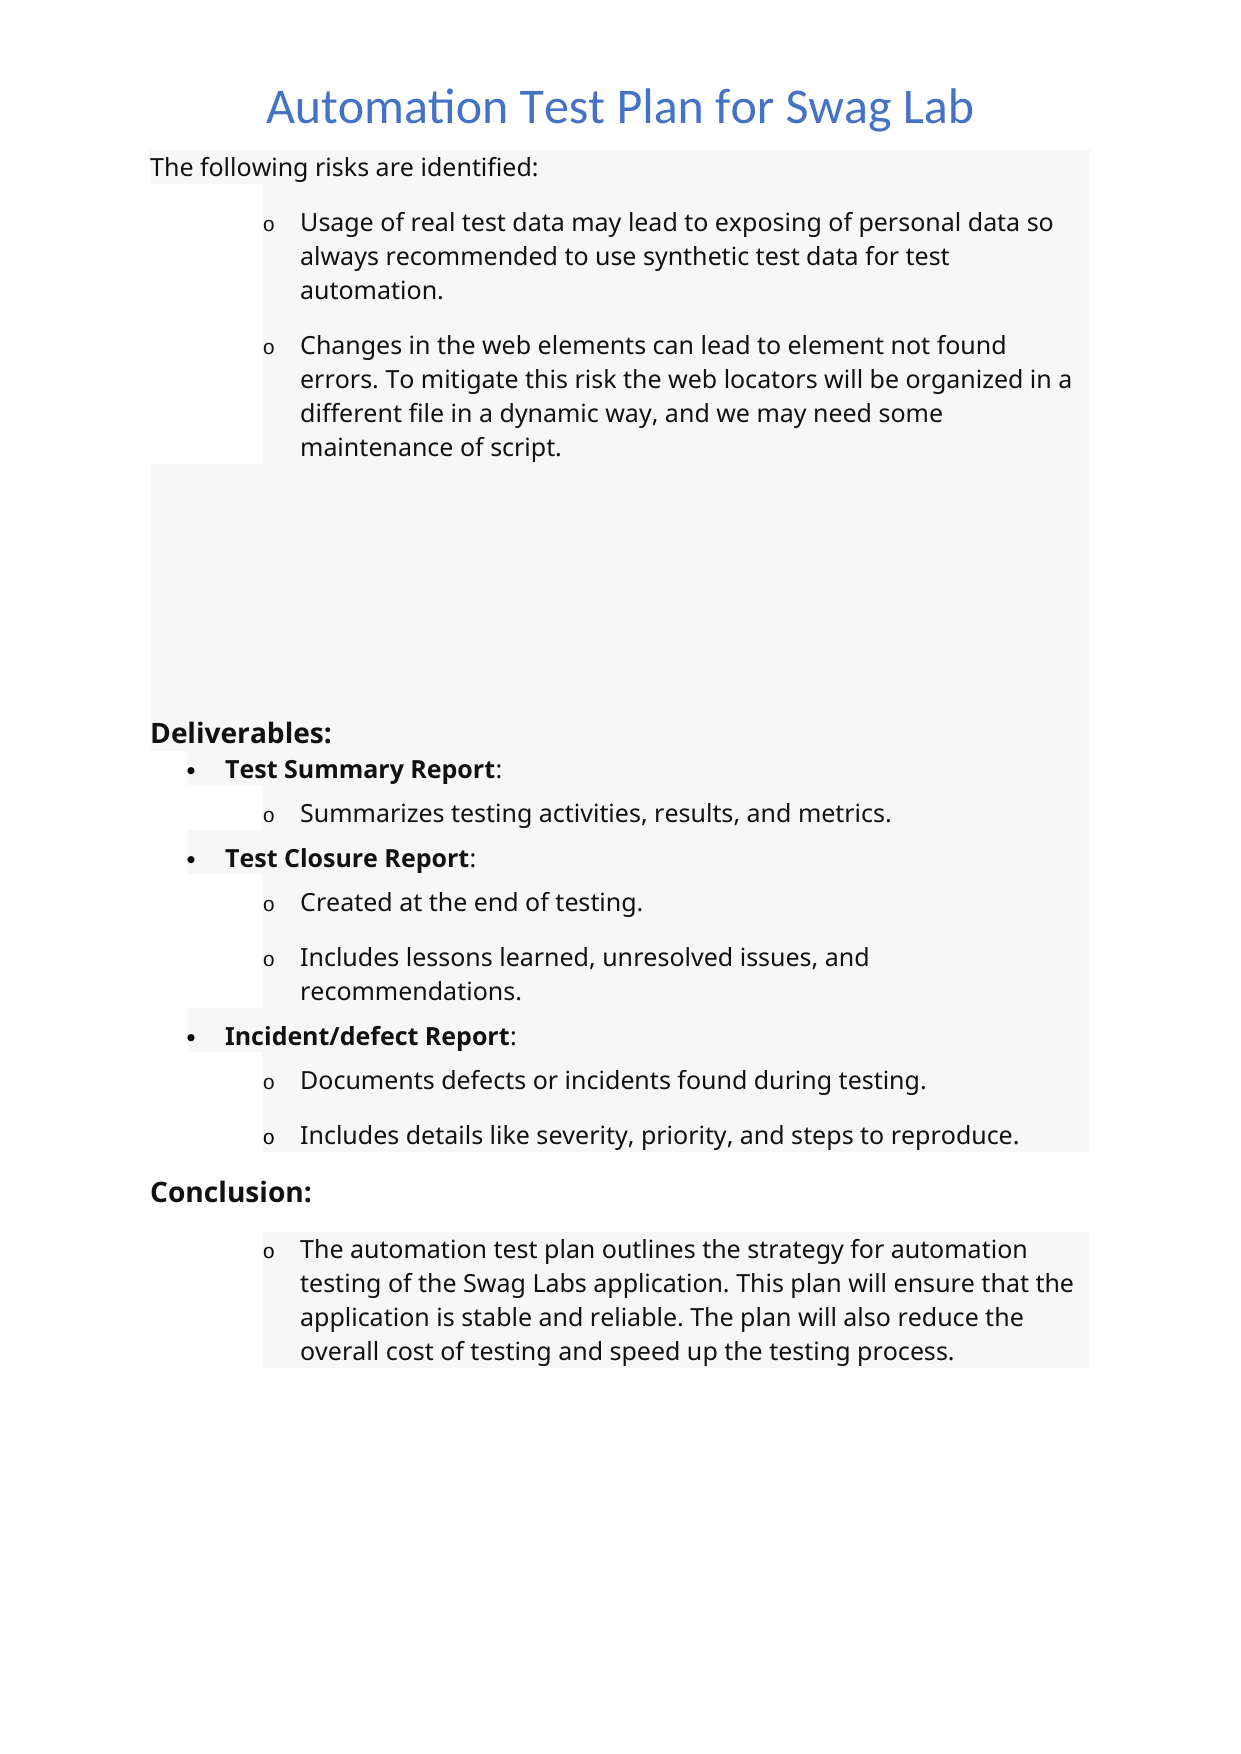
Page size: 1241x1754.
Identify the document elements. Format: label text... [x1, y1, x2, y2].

list Includes details like severity, priority, and steps to reproduce. [262, 1117, 1090, 1152]
list Test Summary Report: [187, 751, 1090, 785]
list Test Closure Report: [187, 840, 1090, 874]
subtitle Deliverables: [150, 713, 1090, 751]
list Summarizes testing activities, results, and metrics. [262, 796, 1090, 830]
list Changes in the web elements can lead to element not found errors. To mitigate this risk the web locators will be organized in a different file in a dynamic way, and we may need some maintenance of script. [262, 328, 1090, 464]
text The following risks are identified: [150, 150, 1090, 184]
list Documents defects or incidents found during testing. [262, 1063, 1090, 1097]
list Incident/defect Report: [187, 1018, 1090, 1052]
list Usage of real test data may lead to exposing of personal data so always recommended to use synthetic test data for test automation. [262, 205, 1090, 307]
list Includes lessons learned, unresolved issues, and recommendations. [262, 939, 1090, 1008]
list Created at the end of testing. [262, 885, 1090, 919]
subtitle Conclusion: [150, 1172, 1090, 1211]
list The automation test plan outlines the strategy for automation testing of the Swag Labs application. This plan will ensure that the application is stable and reliable. The plan will also reduce the overall cost of testing and speed up the testing process. [262, 1232, 1090, 1368]
